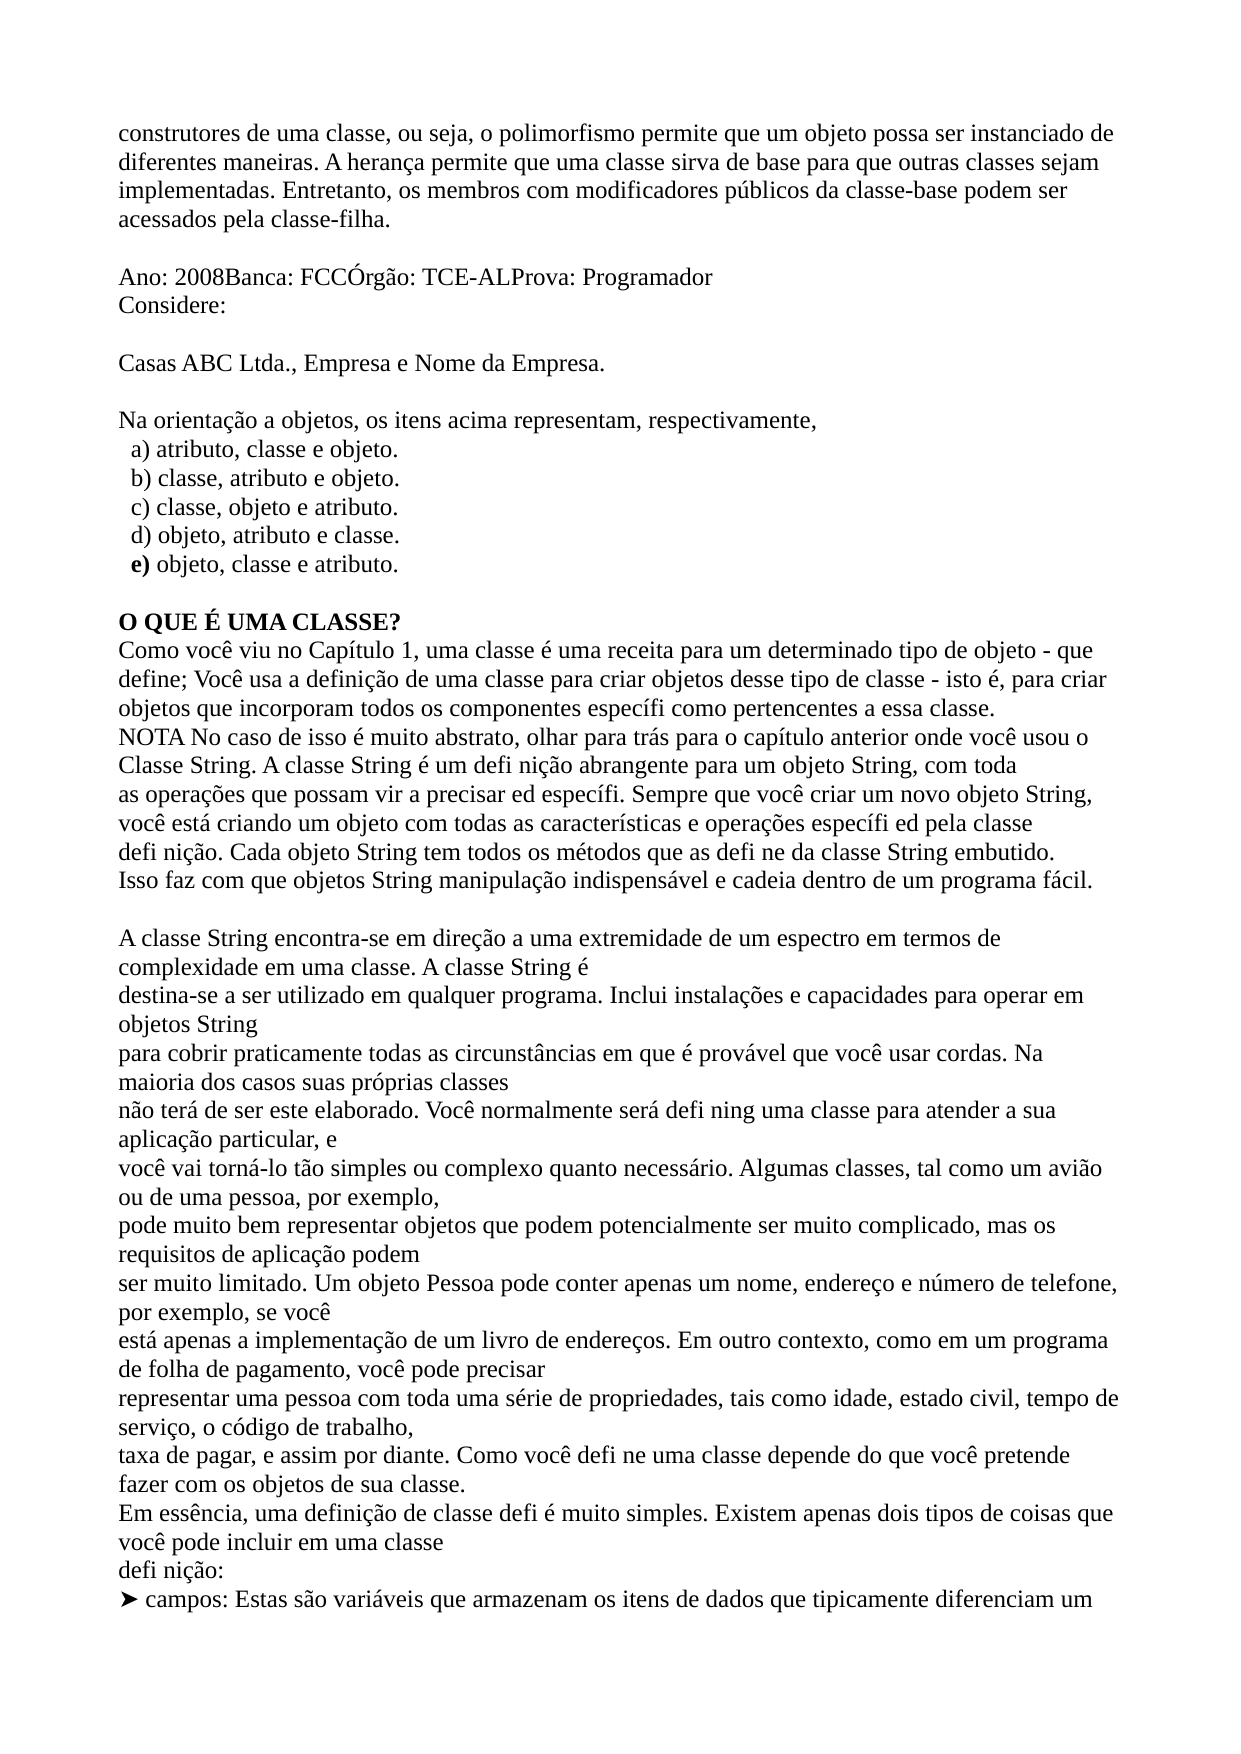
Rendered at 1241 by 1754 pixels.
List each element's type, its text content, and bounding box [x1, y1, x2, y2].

text Classe String. A classe String é um defi nição abrangente para um objeto String, com toda [118, 751, 1122, 779]
text Em essência, uma definição de classe defi é muito simples. Existem apenas dois tipos de coisas que você pode incluir em uma classe [118, 1498, 1122, 1556]
text a) atributo, classe e objeto. [118, 434, 1122, 463]
text Casas ABC Ltda., Empresa e Nome da Empresa. [118, 348, 1122, 377]
text ser muito limitado. Um objeto Pessoa pode conter apenas um nome, endereço e número de telefone, por exemplo, se você [118, 1268, 1122, 1326]
text Ano: 2008Banca: FCCÓrgão: TCE-ALProva: Programador [118, 262, 1122, 291]
text taxa de pagar, e assim por diante. Como você defi ne uma classe depende do que você pretende fazer com os objetos de sua classe. [118, 1441, 1122, 1498]
text b) classe, atributo e objeto. [118, 463, 1122, 492]
text Na orientação a objetos, os itens acima representam, respectivamente, [118, 406, 1122, 434]
text ➤ campos: Estas são variáveis ​​que armazenam os itens de dados que tipicamente diferenciam um [118, 1584, 1122, 1613]
text destina-se a ser utilizado em qualquer programa. Inclui instalações e capacidades para operar em objetos String [118, 981, 1122, 1038]
text construtores de uma classe, ou seja, o polimorfismo permite que um objeto possa ser instanciado de diferentes maneiras. A herança permite que uma classe sirva de base para que outras classes sejam implementadas. Entretanto, os membros com modificadores públicos da classe-base podem ser acessados pela classe-filha. [118, 118, 1122, 233]
text Considere: [118, 291, 1122, 319]
text para cobrir praticamente todas as circunstâncias em que é provável que você usar cordas. Na maioria dos casos suas próprias classes [118, 1038, 1122, 1096]
text as operações que possam vir a precisar ed específi. Sempre que você criar um novo objeto String, [118, 779, 1122, 808]
text está apenas a implementação de um livro de endereços. Em outro contexto, como em um programa de folha de pagamento, você pode precisar [118, 1326, 1122, 1383]
text não terá de ser este elaborado. Você normalmente será defi ning uma classe para atender a sua aplicação particular, e [118, 1096, 1122, 1153]
text Como você viu no Capítulo 1, uma classe é uma receita para um determinado tipo de objeto - que define; Você usa a definição de uma classe para criar objetos desse tipo de classe - isto é, para criar objetos que incorporam todos os componentes específi como pertencentes a essa classe. [118, 636, 1122, 722]
text A classe String encontra-se em direção a uma extremidade de um espectro em termos de complexidade em uma classe. A classe String é [118, 923, 1122, 981]
text representar uma pessoa com toda uma série de propriedades, tais como idade, estado civil, tempo de serviço, o código de trabalho, [118, 1383, 1122, 1441]
text c) classe, objeto e atributo. [118, 492, 1122, 521]
text O QUE É UMA CLASSE? [118, 607, 1122, 636]
text defi nição. Cada objeto String tem todos os métodos que as defi ne da classe String embutido. [118, 837, 1122, 866]
text você está criando um objeto com todas as características e operações específi ed pela classe [118, 808, 1122, 837]
text defi nição: [118, 1556, 1122, 1584]
text d) objeto, atributo e classe. [118, 521, 1122, 549]
text e) objeto, classe e atributo. [118, 549, 1122, 578]
text pode muito bem representar objetos que podem potencialmente ser muito complicado, mas os requisitos de aplicação podem [118, 1211, 1122, 1268]
text Isso faz com que objetos String manipulação indispensável e cadeia dentro de um programa fácil. [118, 866, 1122, 894]
text NOTA No caso de isso é muito abstrato, olhar para trás para o capítulo anterior onde você usou o [118, 722, 1122, 751]
text você vai torná-lo tão simples ou complexo quanto necessário. Algumas classes, tal como um avião ou de uma pessoa, por exemplo, [118, 1153, 1122, 1211]
